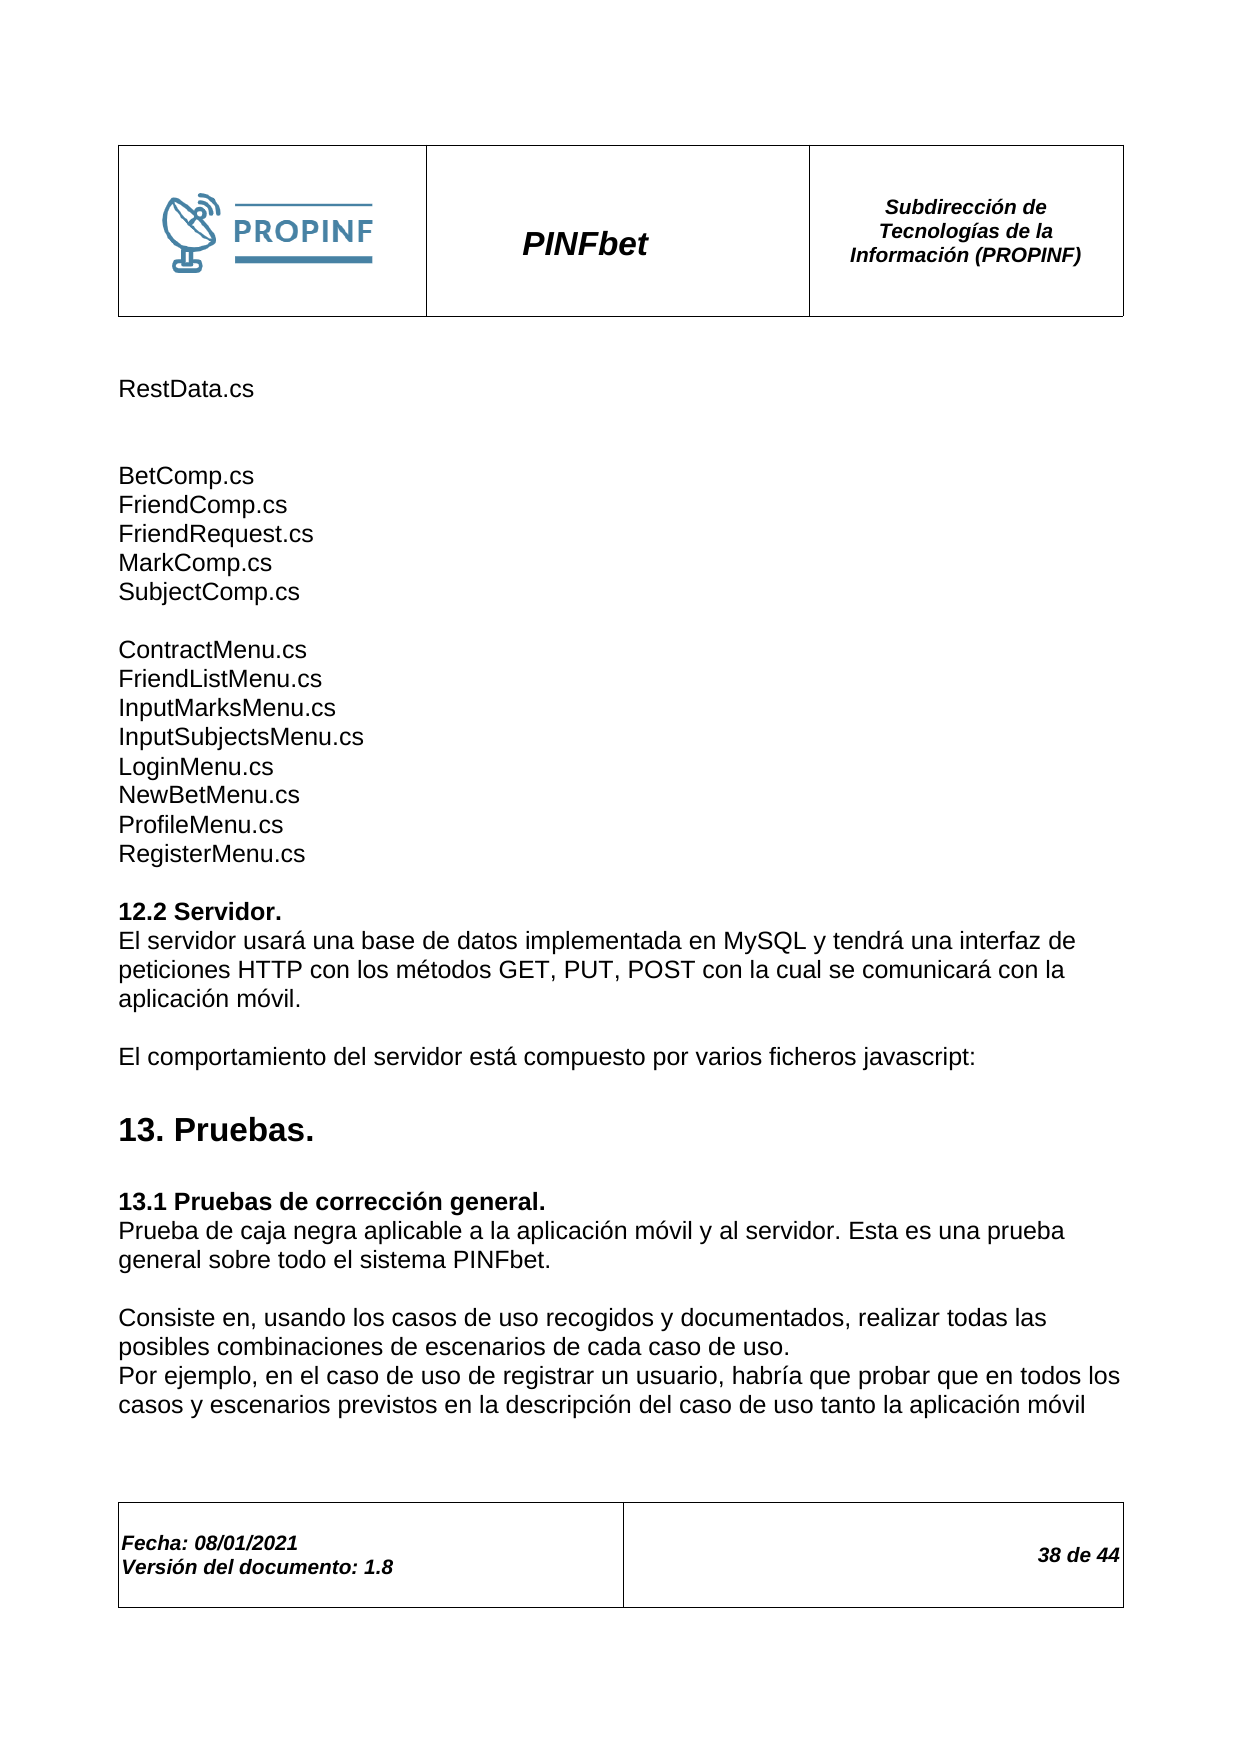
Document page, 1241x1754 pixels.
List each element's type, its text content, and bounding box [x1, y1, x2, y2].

text 13. Pruebas. [118, 1109, 1122, 1148]
text Prueba de caja negra aplicable a la aplicación móvil y al servidor. Esta es una prueba general sobre todo el sistema PINFbet. [118, 1216, 1122, 1274]
text El comportamiento del servidor está compuesto por varios ficheros javascript: [118, 1042, 1122, 1071]
text InputMarksMenu.cs [118, 693, 1122, 722]
text FriendListMenu.cs [118, 664, 1122, 693]
text FriendComp.cs [118, 490, 1122, 519]
picture [126, 170, 414, 301]
text aplicación móvil. [118, 984, 1122, 1012]
text Consiste en, usando los casos de uso recogidos y documentados, realizar todas las [118, 1303, 1122, 1332]
text El servidor usará una base de datos implementada en MySQL y tendrá una interfaz de peticiones HTTP con los métodos GET, PUT, POST con la cual se comunicará con la [118, 926, 1122, 983]
text FriendRequest.cs [118, 519, 1122, 548]
text InputSubjectsMenu.cs [118, 722, 1122, 751]
text SubjectComp.cs [118, 577, 1122, 606]
text posibles combinaciones de escenarios de cada caso de uso. [118, 1332, 1122, 1361]
text RestData.cs [118, 374, 1122, 402]
text 12.2 Servidor. [118, 897, 1122, 926]
text NewBetMenu.cs [118, 781, 1122, 809]
text LoginMenu.cs [118, 751, 1122, 780]
text ProfileMenu.cs [118, 809, 1122, 838]
text MarkComp.cs [118, 548, 1122, 577]
text RegisterMenu.cs [118, 839, 1122, 867]
text ContractMenu.cs [118, 635, 1122, 664]
text 13.1 Pruebas de corrección general. [118, 1187, 1122, 1216]
text BetComp.cs [118, 461, 1122, 489]
text Por ejemplo, en el caso de uso de registrar un usuario, habría que probar que en todos los casos y escenarios previstos en la descripción del caso de uso tanto la aplicación móvil [118, 1361, 1122, 1419]
